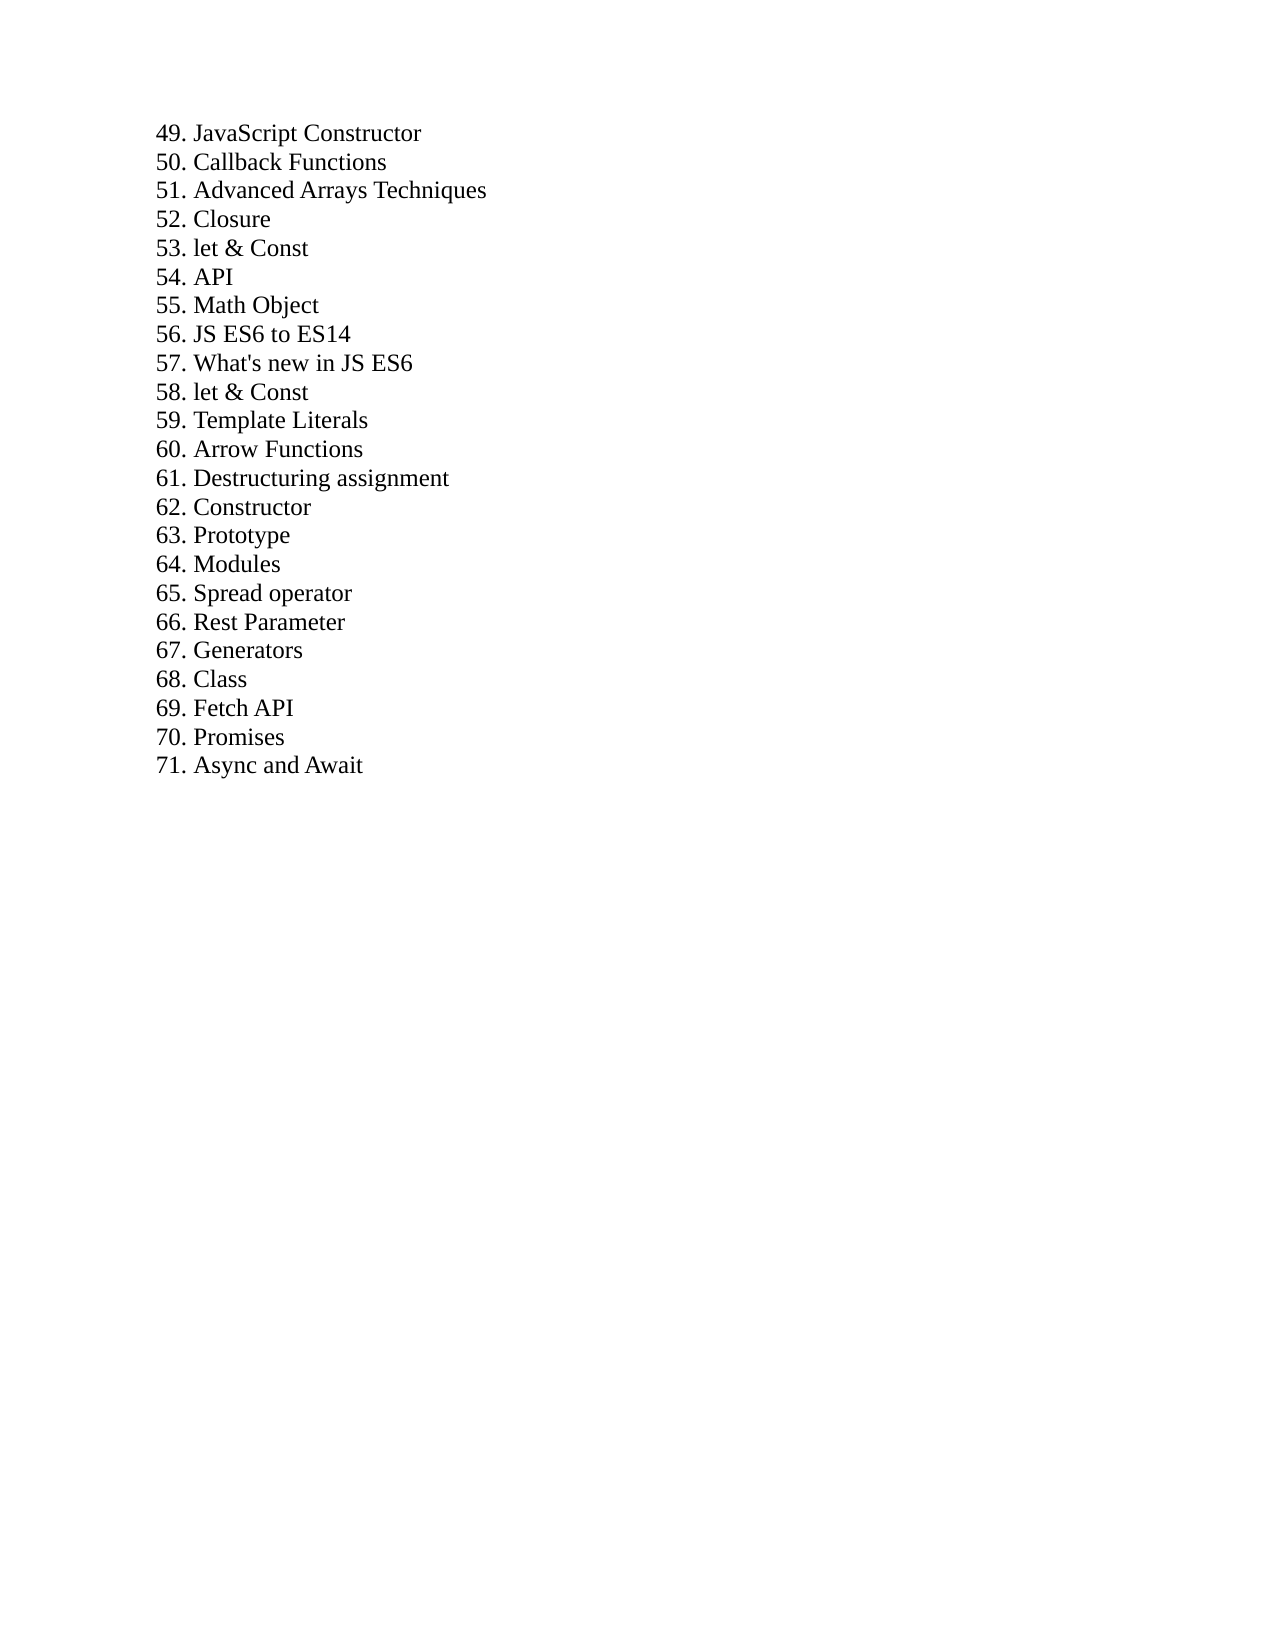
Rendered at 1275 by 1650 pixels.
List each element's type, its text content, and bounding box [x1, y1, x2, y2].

list Arrow Functions [156, 434, 1157, 463]
list Promises [156, 722, 1157, 751]
list Generators [156, 636, 1157, 664]
list Fetch API [156, 693, 1157, 722]
list API [156, 262, 1157, 291]
list Destructuring assignment [156, 463, 1157, 492]
list let & Const [156, 233, 1157, 262]
list Async and Await [156, 751, 1157, 779]
list JS ES6 to ES14 [156, 319, 1157, 348]
list Advanced Arrays Techniques [156, 176, 1157, 204]
list JavaScript Constructor [156, 118, 1157, 147]
list Prototype [156, 521, 1157, 549]
list Template Literals [156, 406, 1157, 434]
list Constructor [156, 492, 1157, 521]
list Modules [156, 549, 1157, 578]
list What's new in JS ES6 [156, 348, 1157, 377]
list Closure [156, 204, 1157, 233]
list let & Const [156, 377, 1157, 406]
list Spread operator [156, 578, 1157, 607]
list Rest Parameter [156, 607, 1157, 636]
list Callback Functions [156, 147, 1157, 176]
list Class [156, 664, 1157, 693]
list Math Object [156, 291, 1157, 319]
